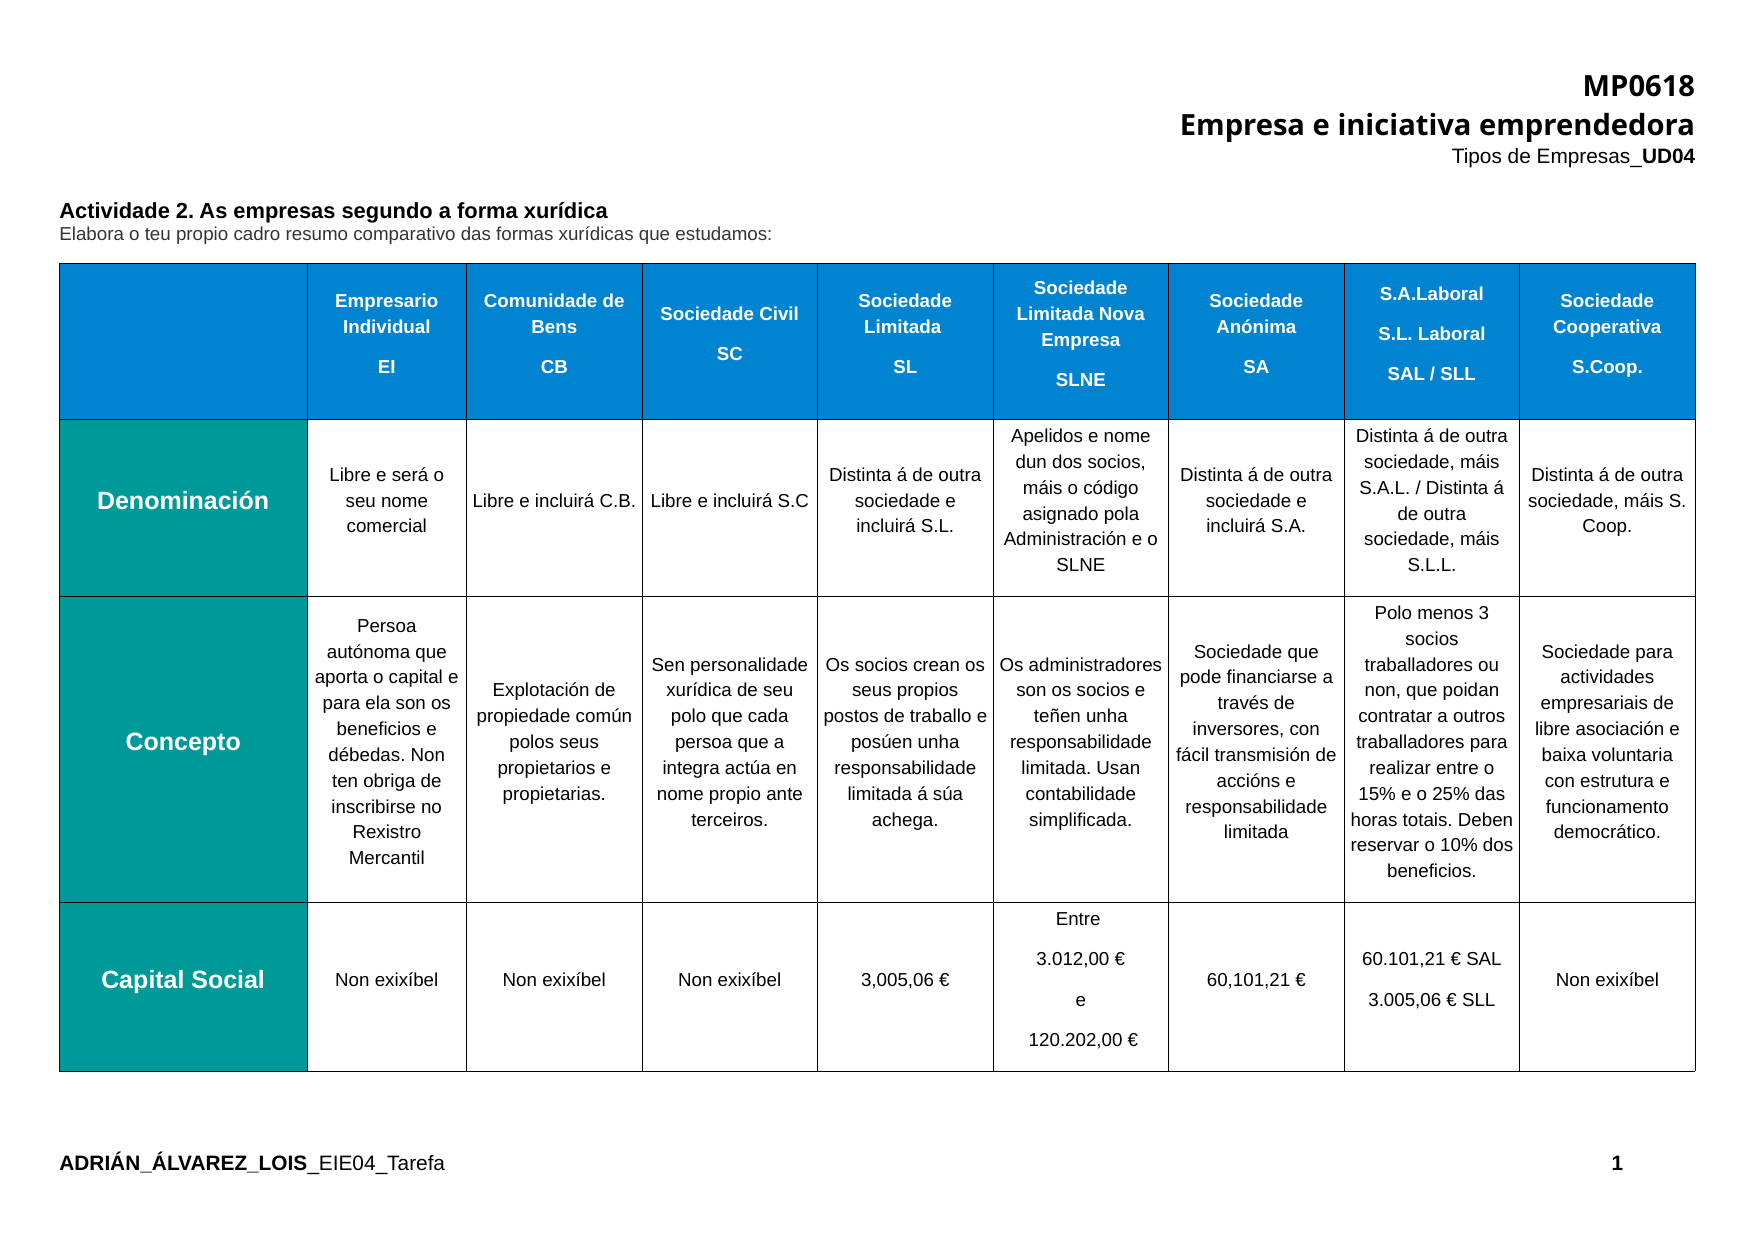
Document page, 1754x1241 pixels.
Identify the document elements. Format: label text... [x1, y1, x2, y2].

table_header Empresario Individual EI [308, 264, 466, 419]
text Elabora o teu propio cadro resumo comparativo das formas xurídicas que estudamos: [59, 223, 1695, 244]
table_cell Entre 3.012,00 € e 120.202,00 € [994, 903, 1168, 1071]
table_cell Non exixíbel [1520, 903, 1695, 1071]
table_cell Non exixíbel [643, 903, 817, 1071]
table_cell Distinta á de outra sociedade, máis S. Coop. [1520, 420, 1695, 596]
table_cell Apelidos e nome dun dos socios, máis o código asignado pola Administración e o SLNE [994, 420, 1168, 596]
table_cell Non exixíbel [467, 903, 642, 1071]
table_cell Libre e incluirá C.B. [467, 420, 642, 596]
text Actividade 2. As empresas segundo a forma xurídica [59, 198, 1695, 223]
table_cell Polo menos 3 socios traballadores ou non, que poidan contratar a outros traballadores para realizar entre o 15% e o 25% das horas totais. Deben reservar o 10% dos beneficios. [1345, 597, 1519, 902]
table_header Sociedade Cooperativa S.Coop. [1520, 264, 1695, 419]
table_cell Sociedade que pode financiarse a través de inversores, con fácil transmisión de accións e responsabilidade limitada [1169, 597, 1344, 902]
table_cell Capital Social [60, 903, 307, 1071]
table_header Sociedade Civil SC [643, 264, 817, 419]
table_cell Distinta á de outra sociedade, máis S.A.L. / Distinta á de outra sociedade, máis S.L.L. [1345, 420, 1519, 596]
table_header Sociedade Limitada SL [818, 264, 993, 419]
table_cell 3,005,06 € [818, 903, 993, 1071]
table_cell Persoa autónoma que aporta o capital e para ela son os beneficios e débedas. Non ten obriga de inscribirse no Rexistro Mercantil [308, 597, 466, 902]
table_cell Sen personalidade xurídica de seu polo que cada persoa que a integra actúa en nome propio ante terceiros. [643, 597, 817, 902]
table_header Sociedade Limitada Nova Empresa SLNE [994, 264, 1168, 419]
table_cell 60.101,21 € SAL 3.005,06 € SLL [1345, 903, 1519, 1071]
table_cell Explotación de propiedade común polos seus propietarios e propietarias. [467, 597, 642, 902]
table_header Comunidade de Bens CB [467, 264, 642, 419]
table_cell Os socios crean os seus propios postos de traballo e posúen unha responsabilidade limitada á súa achega. [818, 597, 993, 902]
table_cell Libre e será o seu nome comercial [308, 420, 466, 596]
table_cell Concepto [60, 597, 307, 902]
table_header S.A.Laboral S.L. Laboral SAL / SLL [1345, 264, 1519, 419]
table_cell 60,101,21 € [1169, 903, 1344, 1071]
table_header Sociedade Anónima SA [1169, 264, 1344, 419]
table_cell Denominación [60, 420, 307, 596]
table_cell Distinta á de outra sociedade e incluirá S.L. [818, 420, 993, 596]
table_header [60, 264, 307, 419]
table_cell Os administradores son os socios e teñen unha responsabilidade limitada. Usan contabilidade simplificada. [994, 597, 1168, 902]
table_cell Non exixíbel [308, 903, 466, 1071]
table_cell Libre e incluirá S.C [643, 420, 817, 596]
table_cell Distinta á de outra sociedade e incluirá S.A. [1169, 420, 1344, 596]
table_cell Sociedade para actividades empresariais de libre asociación e baixa voluntaria con estrutura e funcionamento democrático. [1520, 597, 1695, 902]
